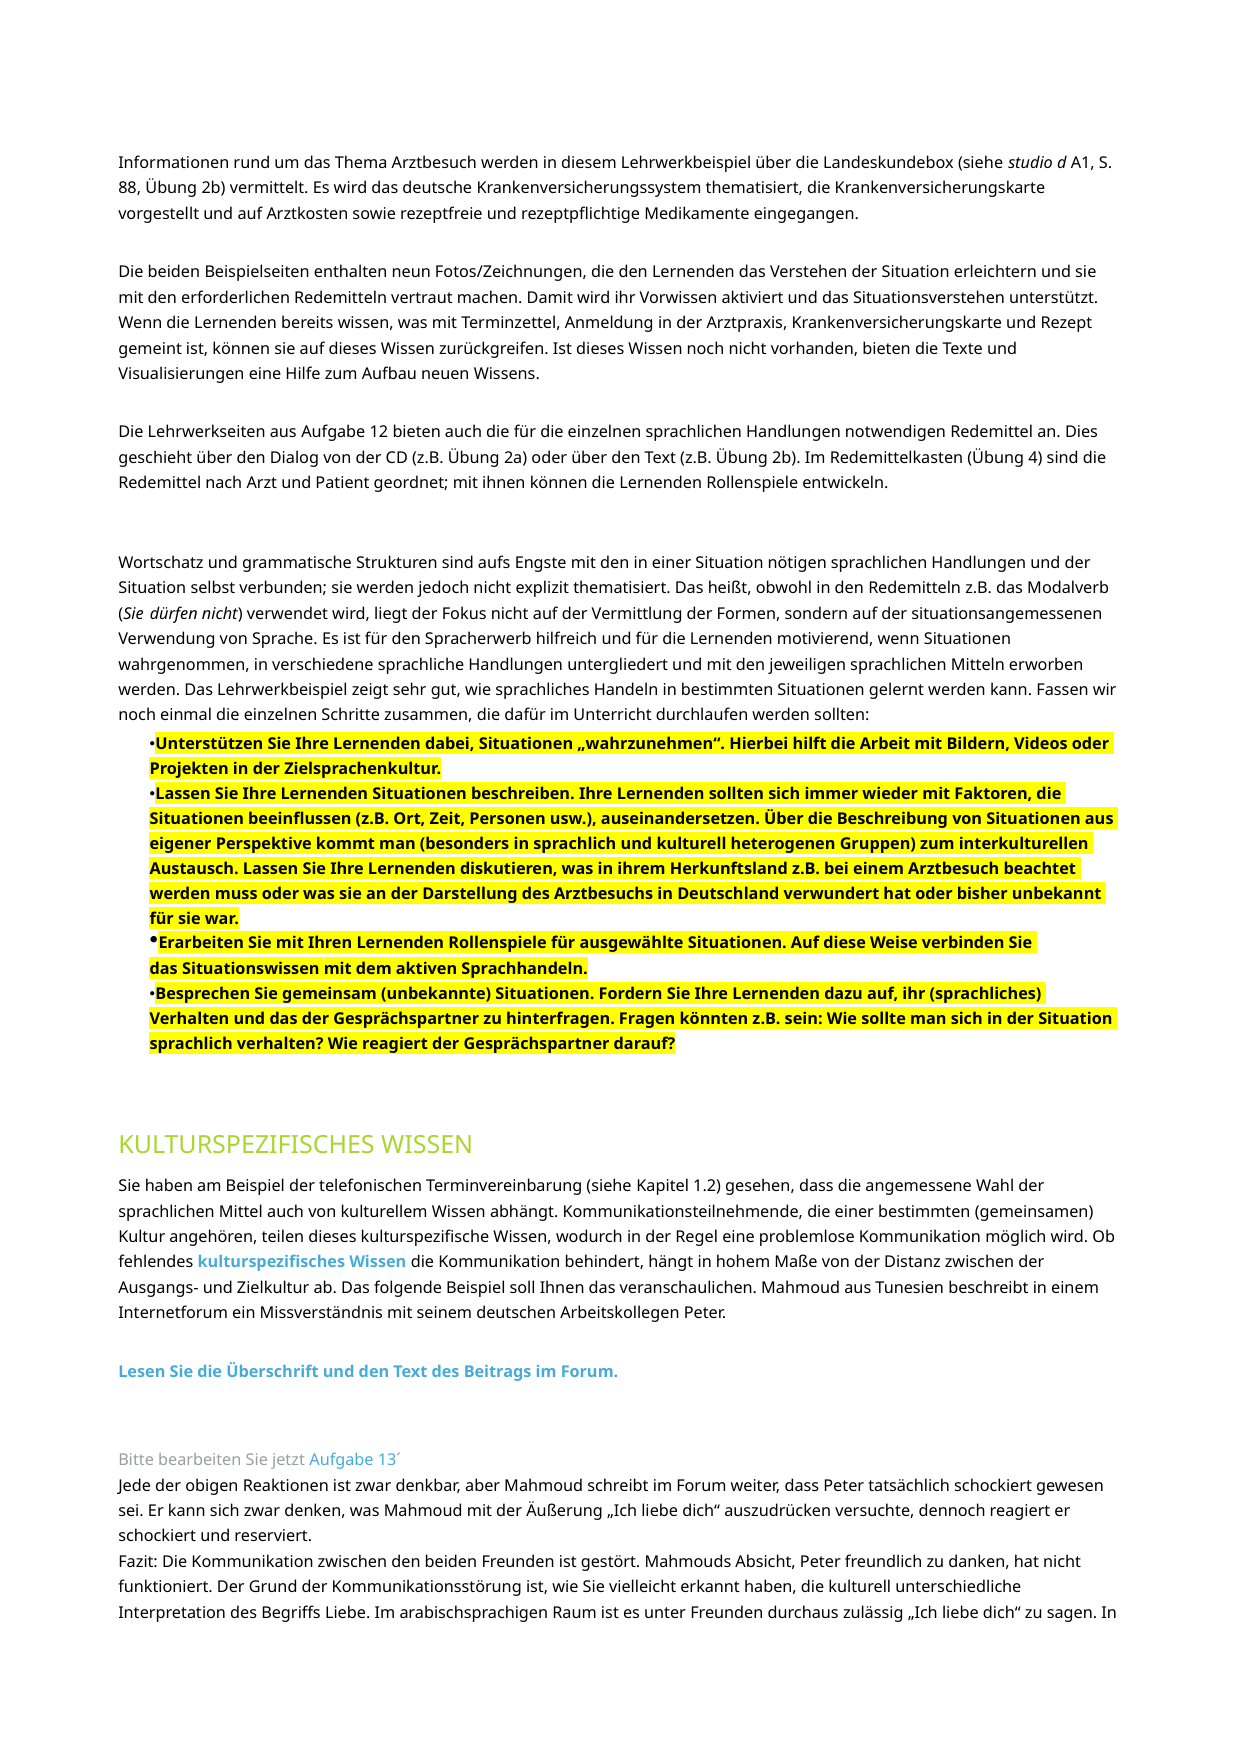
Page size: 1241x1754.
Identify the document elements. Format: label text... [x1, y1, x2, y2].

text Jede der obigen Reaktionen ist zwar denkbar, aber Mahmoud schreibt im Forum weiter, dass Peter tatsächlich schockiert gewesen sei. Er kann sich zwar denken, was Mahmoud mit der Äußerung „Ich liebe dich“ auszudrücken versuchte, dennoch reagiert er schockiert und reserviert. [118, 1474, 1122, 1547]
list Besprechen Sie gemeinsam (unbekannte) Situationen. Fordern Sie Ihre Lernenden dazu auf, ihr (sprachliches) Verhalten und das der Gesprächspartner zu hinterfragen. Fragen könnten z.B. sein: Wie sollte man sich in der Situation sprachlich verhalten? Wie reagiert der Gesprächspartner darauf? [118, 979, 1122, 1054]
text Bitte bearbeiten Sie jetzt Aufgabe 13´ [118, 1448, 1122, 1470]
subtitle KULTURSPEZIFISCHES WISSEN [118, 1126, 1122, 1161]
text Informationen rund um das Thema Arztbesuch werden in diesem Lehrwerkbeispiel über die Landeskundebox (siehe studio d A1, S. 88, Übung 2b) vermittelt. Es wird das deutsche Krankenversicherungssystem thematisiert, die Krankenversicherungskarte vorgestellt und auf Arztkosten sowie rezeptfreie und rezeptpflichtige Medikamente eingegangen. [118, 151, 1122, 224]
text Lesen Sie die Überschrift und den Text des Beitrags im Forum. [118, 1360, 1122, 1382]
text Die beiden Beispielseiten enthalten neun Fotos/Zeichnungen, die den Lernenden das Verstehen der Situation erleichtern und sie mit den erforderlichen Redemitteln vertraut machen. Damit wird ihr Vorwissen aktiviert und das Situationsverstehen unterstützt. Wenn die Lernenden bereits wissen, was mit Terminzettel, Anmeldung in der Arztpraxis, Krankenversicherungskarte und Rezept gemeint ist, können sie auf dieses Wissen zurückgreifen. Ist dieses Wissen noch nicht vorhanden, bieten die Texte und Visualisierungen eine Hilfe zum Aufbau neuen Wissens. [118, 260, 1122, 384]
text Sie haben am Beispiel der telefonischen Terminvereinbarung (siehe Kapitel 1.2) gesehen, dass die angemessene Wahl der sprachlichen Mittel auch von kulturellem Wissen abhängt. Kommunikationsteilnehmende, die einer bestimmten (gemeinsamen) Kultur angehören, teilen dieses kulturspezifische Wissen, wodurch in der Regel eine problemlose Kommunikation möglich wird. Ob fehlendes kulturspezifisches Wissen die Kommunikation behindert, hängt in hohem Maße von der Distanz zwischen der Ausgangs- und Zielkultur ab. Das folgende Beispiel soll Ihnen das veranschaulichen. Mahmoud aus Tunesien beschreibt in einem Internetforum ein Missverständnis mit seinem deutschen Arbeitskollegen Peter. [118, 1174, 1122, 1323]
list Unterstützen Sie Ihre Lernenden dabei, Situationen „wahrzunehmen“. Hierbei hilft die Arbeit mit Bildern, Videos oder Projekten in der Zielsprachenkultur. [118, 729, 1122, 779]
text Fazit: Die Kommunikation zwischen den beiden Freunden ist gestört. Mahmouds Absicht, Peter freundlich zu danken, hat nicht funktioniert. Der Grund der Kommunikationsstörung ist, wie Sie vielleicht erkannt haben, die kulturell unterschiedliche Interpretation des Begriffs Liebe. Im arabischsprachigen Raum ist es unter Freunden durchaus zulässig „Ich liebe dich“ zu sagen. In [118, 1550, 1122, 1623]
list Erarbeiten Sie mit Ihren Lernenden Rollenspiele für ausgewählte Situationen. Auf diese Weise verbinden Sie das Situationswissen mit dem aktiven Sprachhandeln. [118, 929, 1122, 979]
text Wortschatz und grammatische Strukturen sind aufs Engste mit den in einer Situation nötigen sprachlichen Handlungen und der Situation selbst verbunden; sie werden jedoch nicht explizit thematisiert. Das heißt, obwohl in den Redemitteln z.B. das Modalverb (Sie dürfen nicht) verwendet wird, liegt der Fokus nicht auf der Vermittlung der Formen, sondern auf der situationsangemessenen Verwendung von Sprache. Es ist für den Spracherwerb hilfreich und für die Lernenden motivierend, wenn Situationen wahrgenommen, in verschiedene sprachliche Handlungen untergliedert und mit den jeweiligen sprachlichen Mitteln erworben werden. Das Lehrwerkbeispiel zeigt sehr gut, wie sprachliches Handeln in bestimmten Situationen gelernt werden kann. Fassen wir noch einmal die einzelnen Schritte zusammen, die dafür im Unterricht durchlaufen werden sollten: [118, 526, 1122, 726]
list Lassen Sie Ihre Lernenden Situationen beschreiben. Ihre Lernenden sollten sich immer wieder mit Faktoren, die Situationen beeinflussen (z.B. Ort, Zeit, Personen usw.), auseinandersetzen. Über die Beschreibung von Situationen aus eigener Perspektive kommt man (besonders in sprachlich und kulturell heterogenen Gruppen) zum interkulturellen Austausch. Lassen Sie Ihre Lernenden diskutieren, was in ihrem Herkunftsland z.B. bei einem Arztbesuch beachtet werden muss oder was sie an der Darstellung des Arztbesuchs in Deutschland verwundert hat oder bisher unbekannt für sie war. [118, 779, 1122, 929]
text Die Lehrwerkseiten aus Aufgabe 12 bieten auch die für die einzelnen sprachlichen Handlungen notwendigen Redemittel an. Dies geschieht über den Dialog von der CD (z.B. Übung 2a) oder über den Text (z.B. Übung 2b). Im Redemittelkasten (Übung 4) sind die Redemittel nach Arzt und Patient geordnet; mit ihnen können die Lernenden Rollenspiele entwickeln. [118, 421, 1122, 493]
